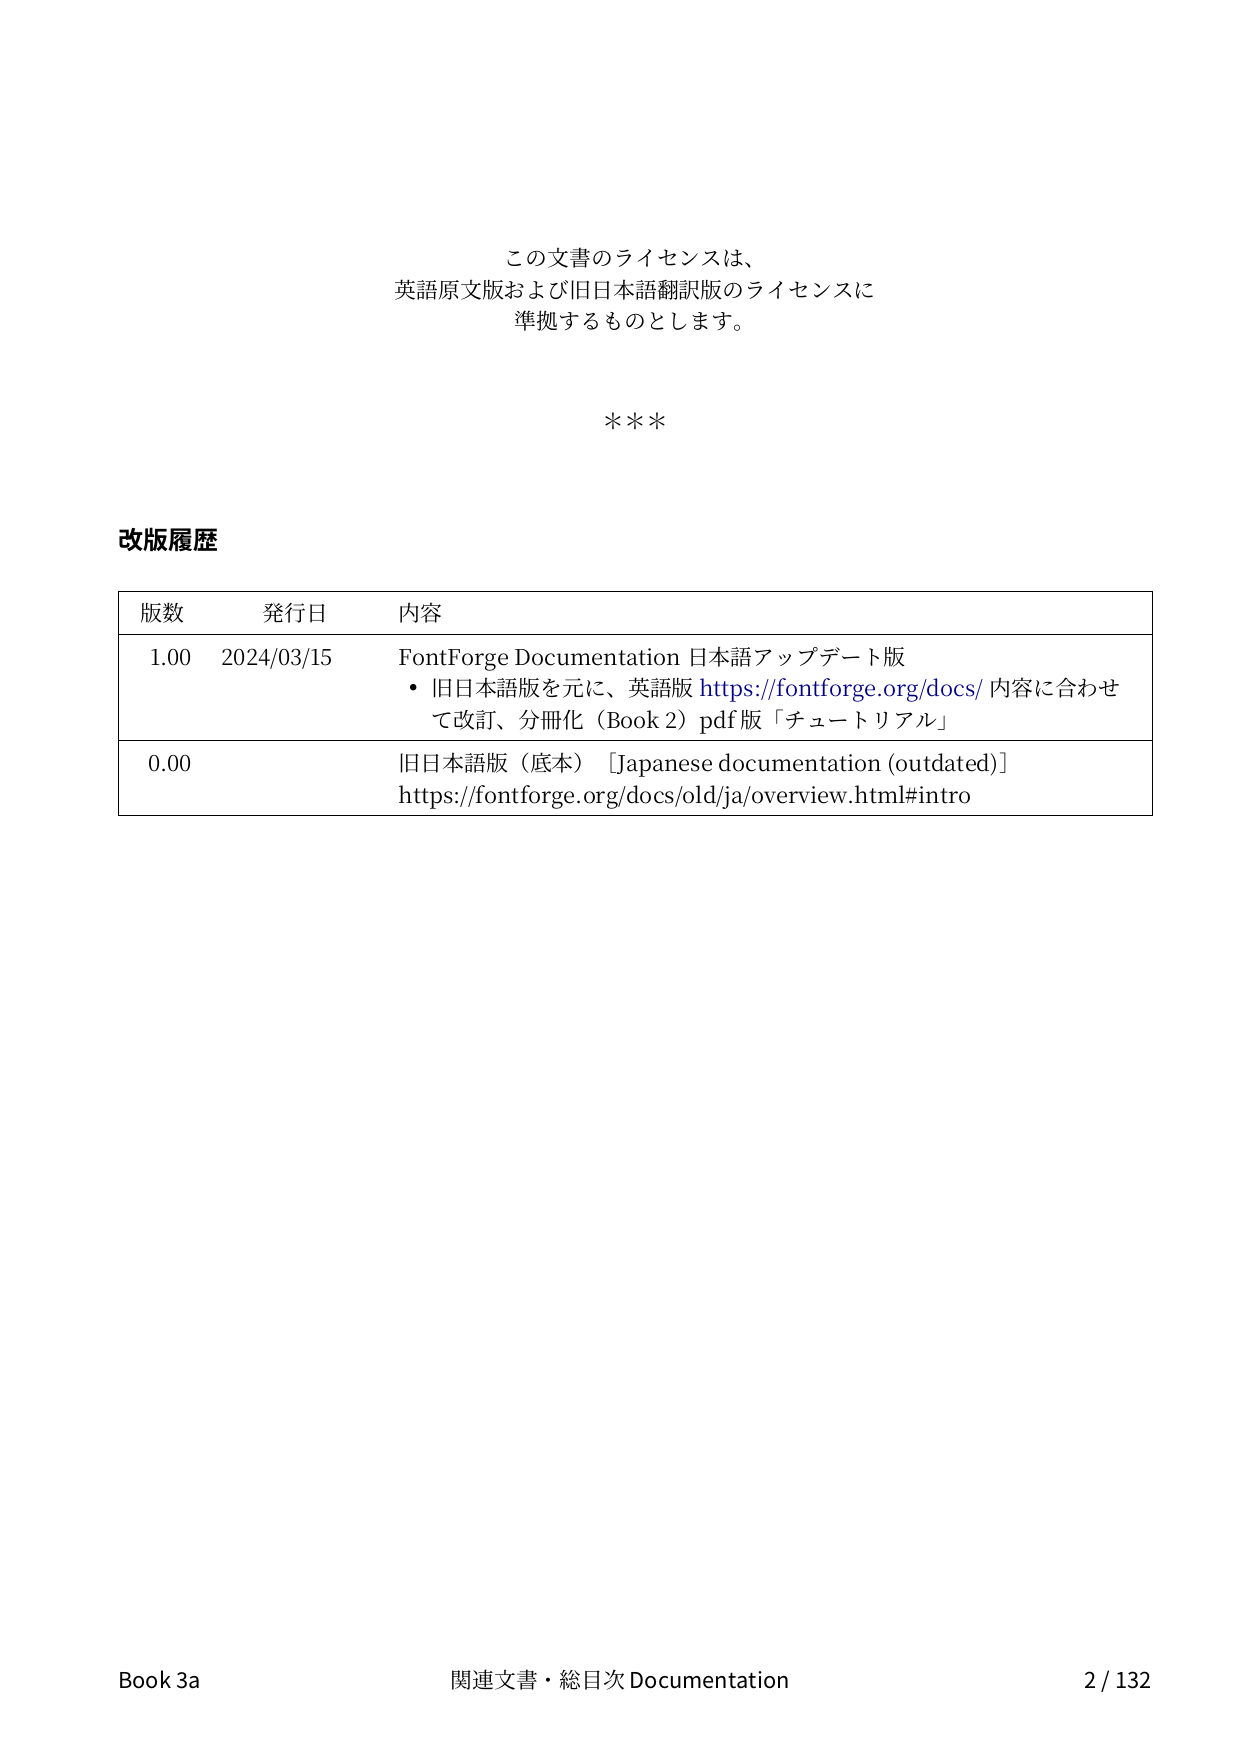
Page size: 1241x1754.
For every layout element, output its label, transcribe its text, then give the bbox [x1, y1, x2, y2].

table_cell 1.00 [119, 635, 207, 740]
text この文書のライセンスは、 英語原文版および旧日本語翻訳版のライセンスに 準拠するものとします。 [118, 241, 1152, 336]
table_cell 2024/03/15 [207, 635, 384, 740]
text ＊＊＊ [118, 404, 1152, 435]
table_header 内容 [384, 592, 1152, 634]
table_header 発行日 [207, 592, 384, 634]
text 改版履歴 [118, 520, 1152, 557]
table_cell 0.00 [119, 741, 207, 815]
table_cell 旧日本語版（底本）［Japanese documentation (outdated)］ https://fontforge.org/docs/old/ja/overview.html#intro [384, 741, 1152, 815]
table_cell [207, 741, 384, 815]
table_cell FontForge Documentation 日本語アップデート版 旧日本語版を元に、英語版 https://fontforge.org/docs/ 内容に合わせて改訂、分冊化（Book 2）pdf版「チュートリアル」 [384, 635, 1152, 740]
table_header 版数 [119, 592, 207, 634]
